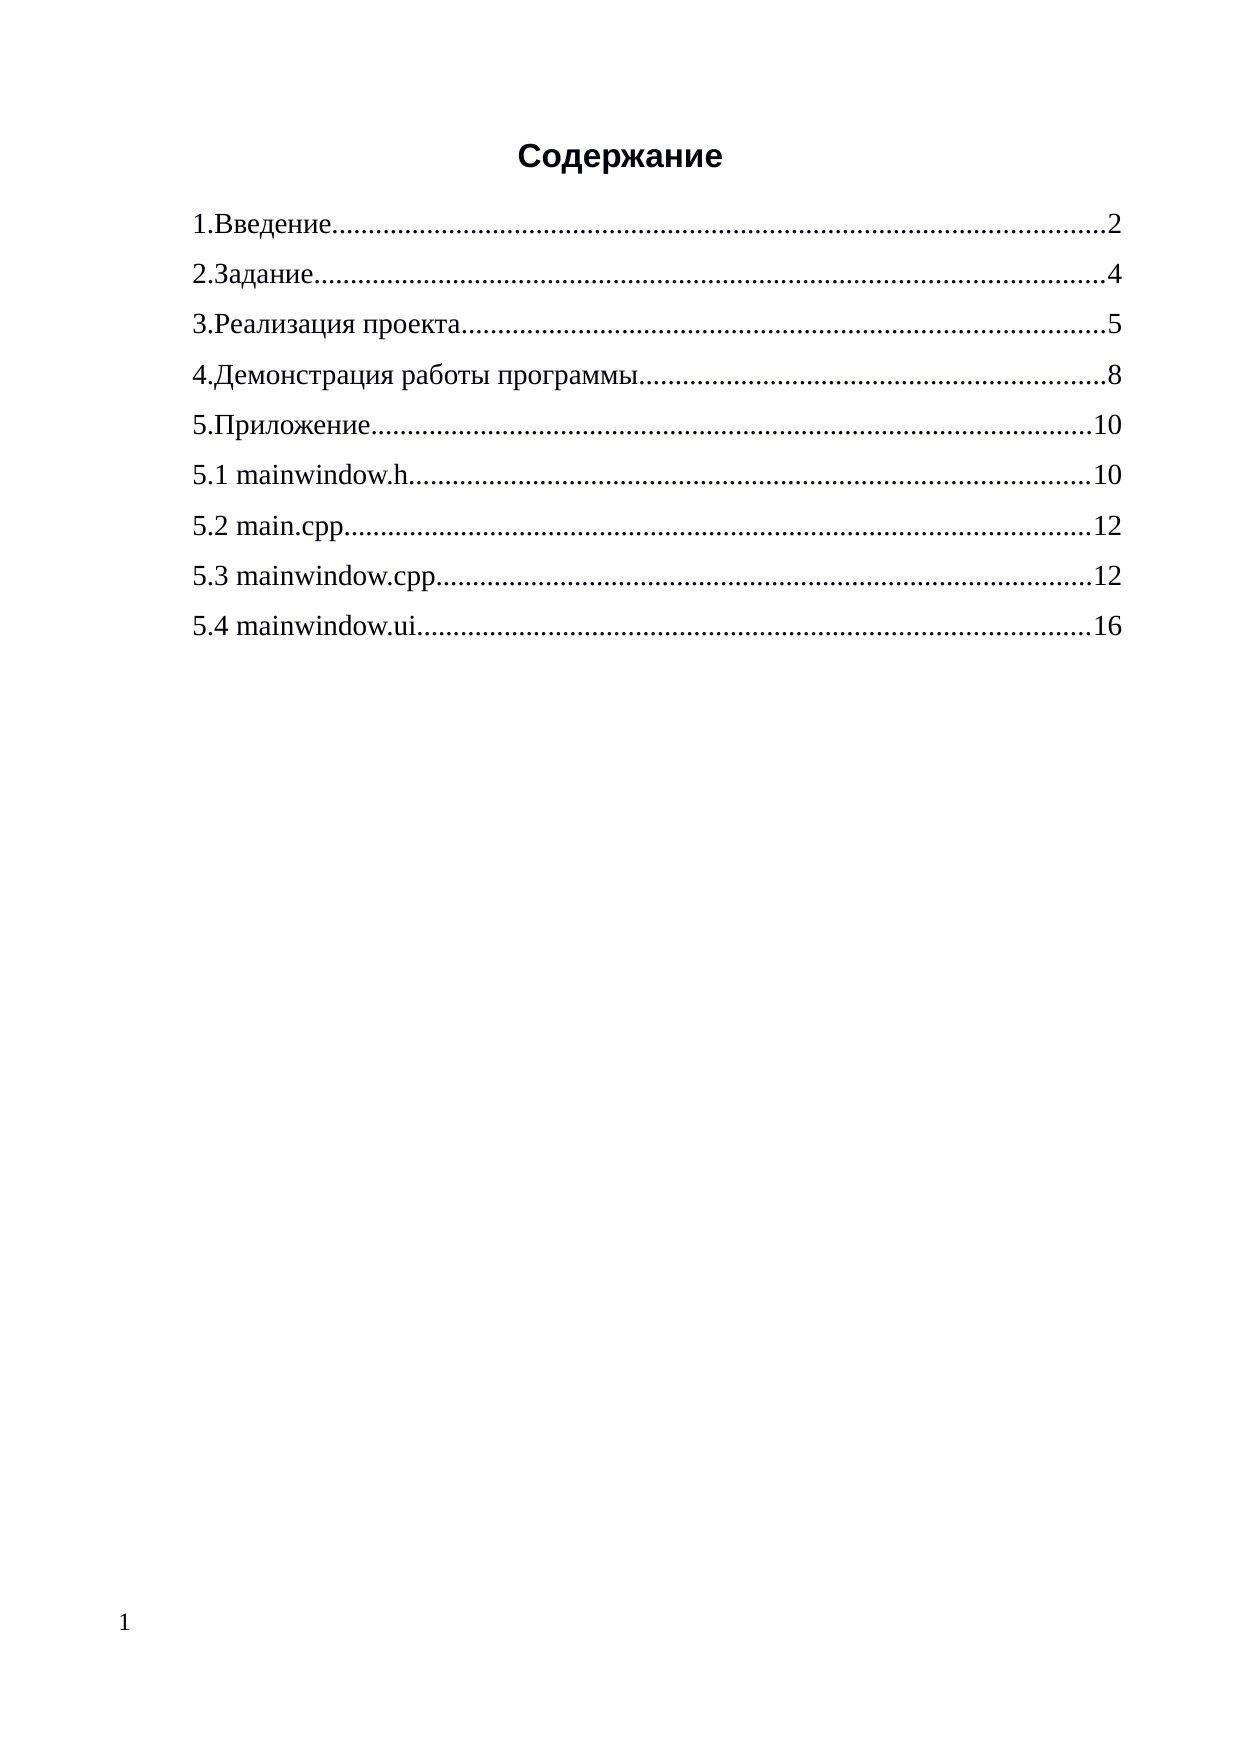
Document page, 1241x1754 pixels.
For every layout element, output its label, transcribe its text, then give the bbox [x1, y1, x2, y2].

text 5.2 main.cpp 12 [118, 508, 1122, 541]
text 5.3 mainwindow.cpp 12 [118, 558, 1122, 592]
title Содержание [118, 136, 1122, 174]
text 4.Демонстрация работы программы. 8 [118, 357, 1122, 390]
text 5.4 mainwindow.ui 16 [118, 608, 1122, 642]
text 3.Реализация проекта 5 [118, 306, 1122, 340]
text 5.Приложение. 10 [118, 407, 1122, 441]
text 5.1 mainwindow.h 10 [118, 457, 1122, 491]
text 1.Введение 2 [118, 206, 1122, 239]
text 2.Задание 4 [118, 256, 1122, 290]
